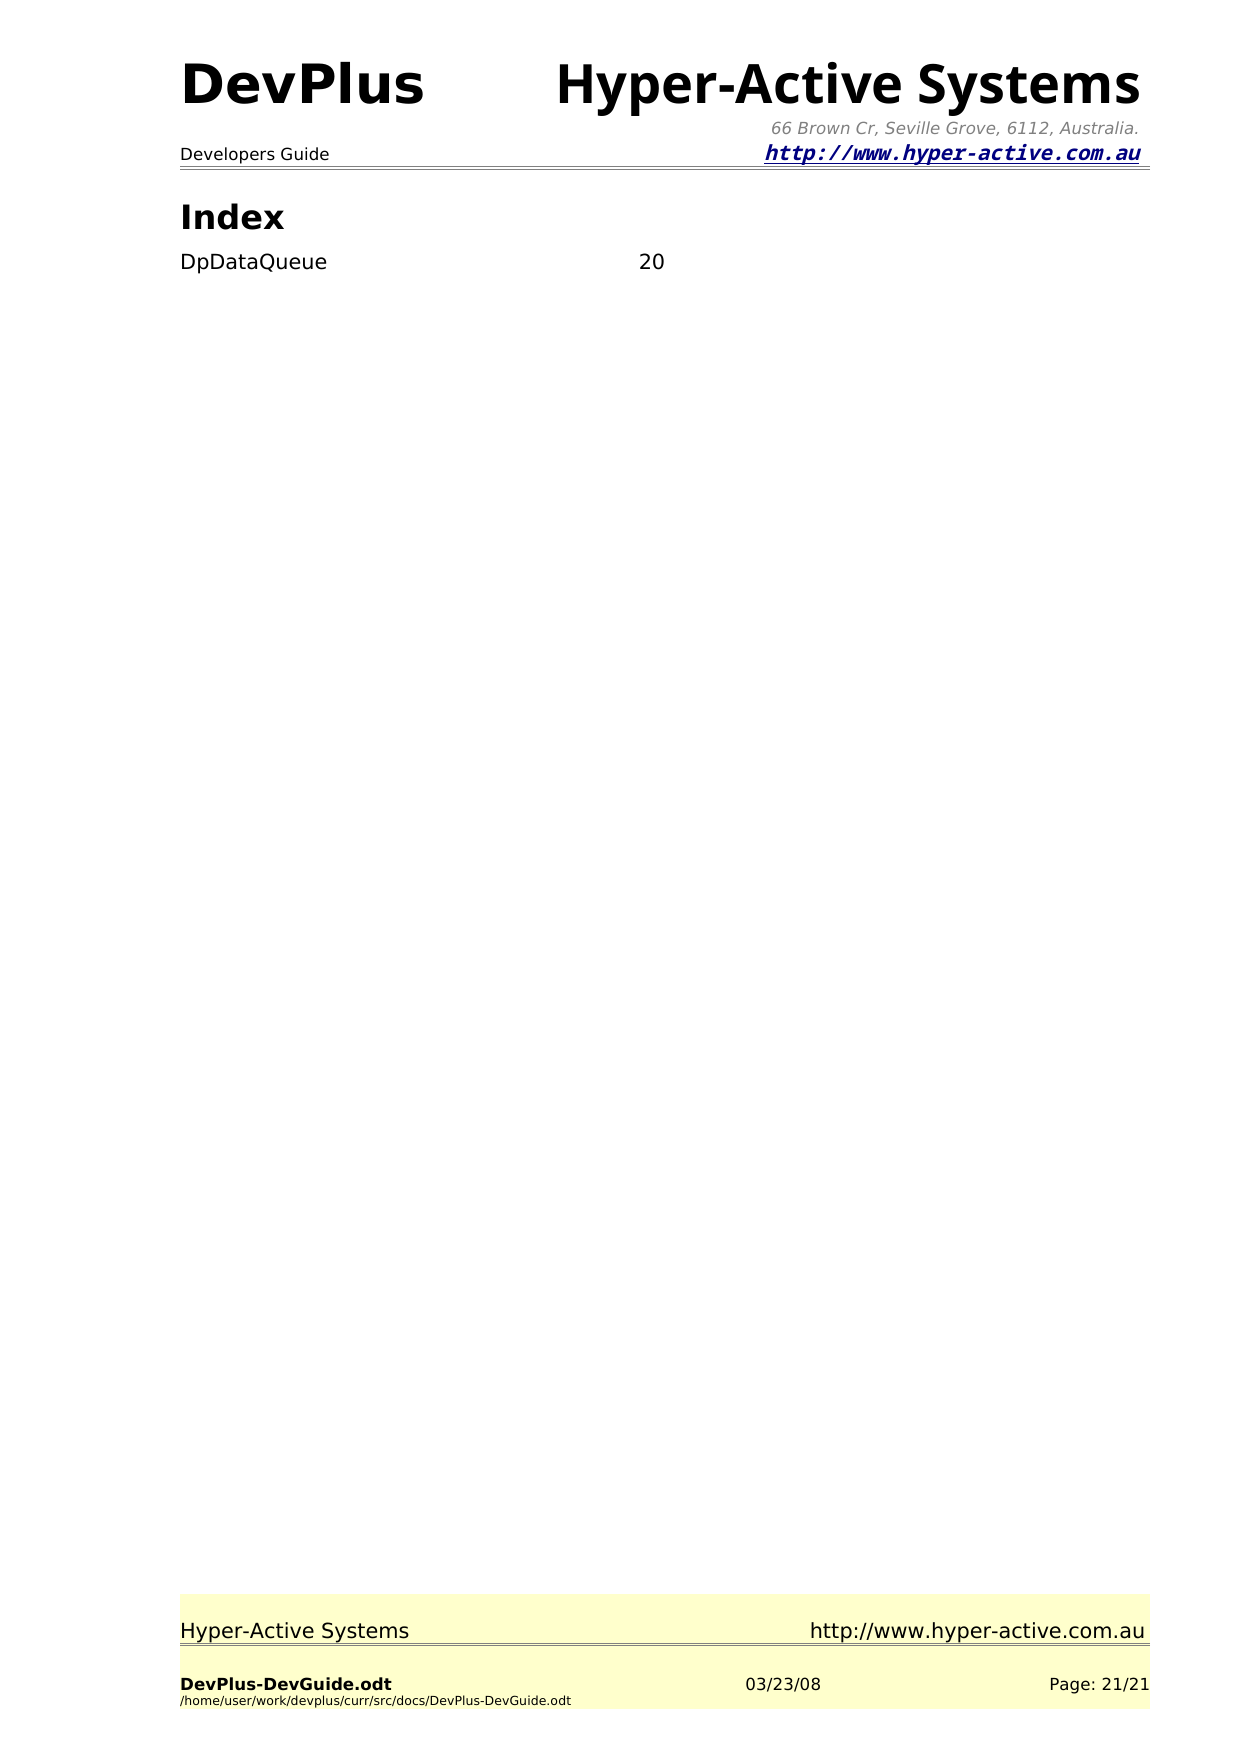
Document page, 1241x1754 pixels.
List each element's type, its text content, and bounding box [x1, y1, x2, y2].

subtitle Index [180, 198, 1150, 237]
text DpDataQueue 20 [180, 250, 665, 274]
